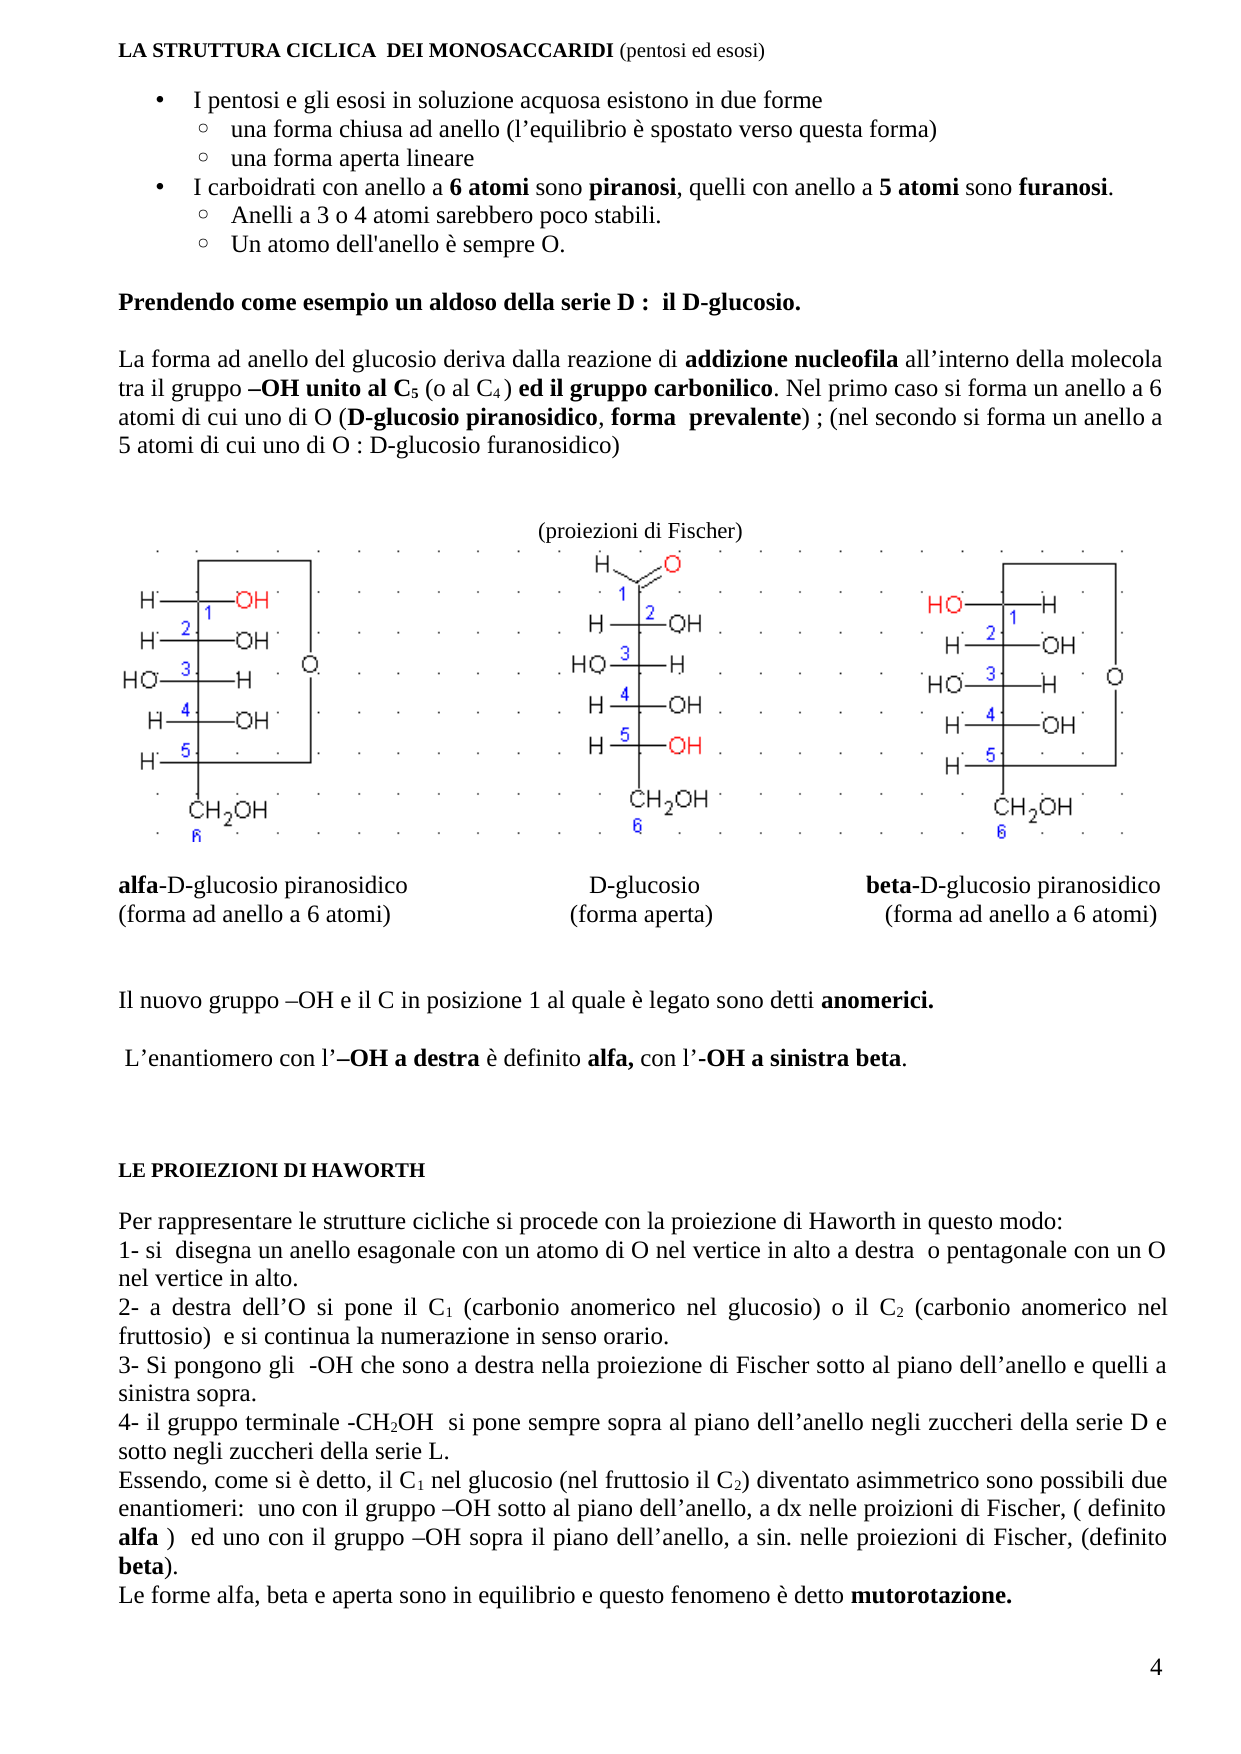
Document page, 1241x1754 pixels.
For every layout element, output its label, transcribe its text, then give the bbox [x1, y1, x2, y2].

text Le forme alfa, beta e aperta sono in equilibrio e questo fenomeno è detto mutorotazione. [118, 1580, 1168, 1608]
text LE PROIEZIONI DI HAWORTH [118, 1158, 1168, 1182]
text 3- Si pongono gli -OH che sono a destra nella proiezione di Fischer sotto al piano dell’anello e quelli a sinistra sopra. [118, 1350, 1168, 1407]
text L’enantiomero con l’–OH a destra è definito alfa, con l’-OH a sinistra beta. [118, 1043, 1168, 1072]
text La forma ad anello del glucosio deriva dalla reazione di addizione nucleofila all’interno della molecola tra il gruppo –OH unito al C5 (o al C4 ) ed il gruppo carbonilico. Nel primo caso si forma un anello a 6 atomi di cui uno di O (D-glucosio piranosidico, forma prevalente) ; (nel secondo si forma un anello a 5 atomi di cui uno di O : D-glucosio furanosidico) [118, 344, 1162, 459]
text (forma ad anello a 6 atomi) (forma aperta) (forma ad anello a 6 atomi) [118, 899, 1162, 928]
list Un atomo dell'anello è sempre O. [193, 229, 1162, 258]
text 4- il gruppo terminale -CH2OH si pone sempre sopra al piano dell’anello negli zuccheri della serie D e sotto negli zuccheri della serie L. [118, 1407, 1168, 1465]
list Anelli a 3 o 4 atomi sarebbero poco stabili. [193, 201, 1162, 229]
text 2- a destra dell’O si pone il C1 (carbonio anomerico nel glucosio) o il C2 (carbonio anomerico nel fruttosio) e si continua la numerazione in senso orario. [118, 1292, 1168, 1350]
list una forma aperta lineare [193, 143, 1162, 172]
list I carboidrati con anello a 6 atomi sono piranosi, quelli con anello a 5 atomi sono furanosi. [156, 172, 1162, 201]
picture [118, 543, 1134, 842]
text Per rappresentare le strutture cicliche si procede con la proiezione di Haworth in questo modo: [118, 1206, 1168, 1235]
text (proiezioni di Fischer) [118, 517, 1162, 543]
text 1- si disegna un anello esagonale con un atomo di O nel vertice in alto a destra o pentagonale con un O nel vertice in alto. [118, 1235, 1168, 1292]
list I pentosi e gli esosi in soluzione acquosa esistono in due forme [156, 86, 1162, 114]
text Essendo, come si è detto, il C1 nel glucosio (nel fruttosio il C2) diventato asimmetrico sono possibili due enantiomeri: uno con il gruppo –OH sotto al piano dell’anello, a dx nelle proizioni di Fischer, ( definito alfa ) ed uno con il gruppo –OH sopra il piano dell’anello, a sin. nelle proiezioni di Fischer, (definito beta). [118, 1465, 1168, 1580]
text alfa-D-glucosio piranosidico D-glucosio beta-D-glucosio piranosidico [118, 870, 1162, 899]
text Il nuovo gruppo –OH e il C in posizione 1 al quale è legato sono detti anomerici. [118, 985, 1168, 1014]
text Prendendo come esempio un aldoso della serie D : il D-glucosio. [118, 287, 1162, 316]
list una forma chiusa ad anello (l’equilibrio è spostato verso questa forma) [193, 114, 1162, 143]
text LA STRUTTURA CICLICA DEI MONOSACCARIDI (pentosi ed esosi) [118, 37, 1162, 62]
